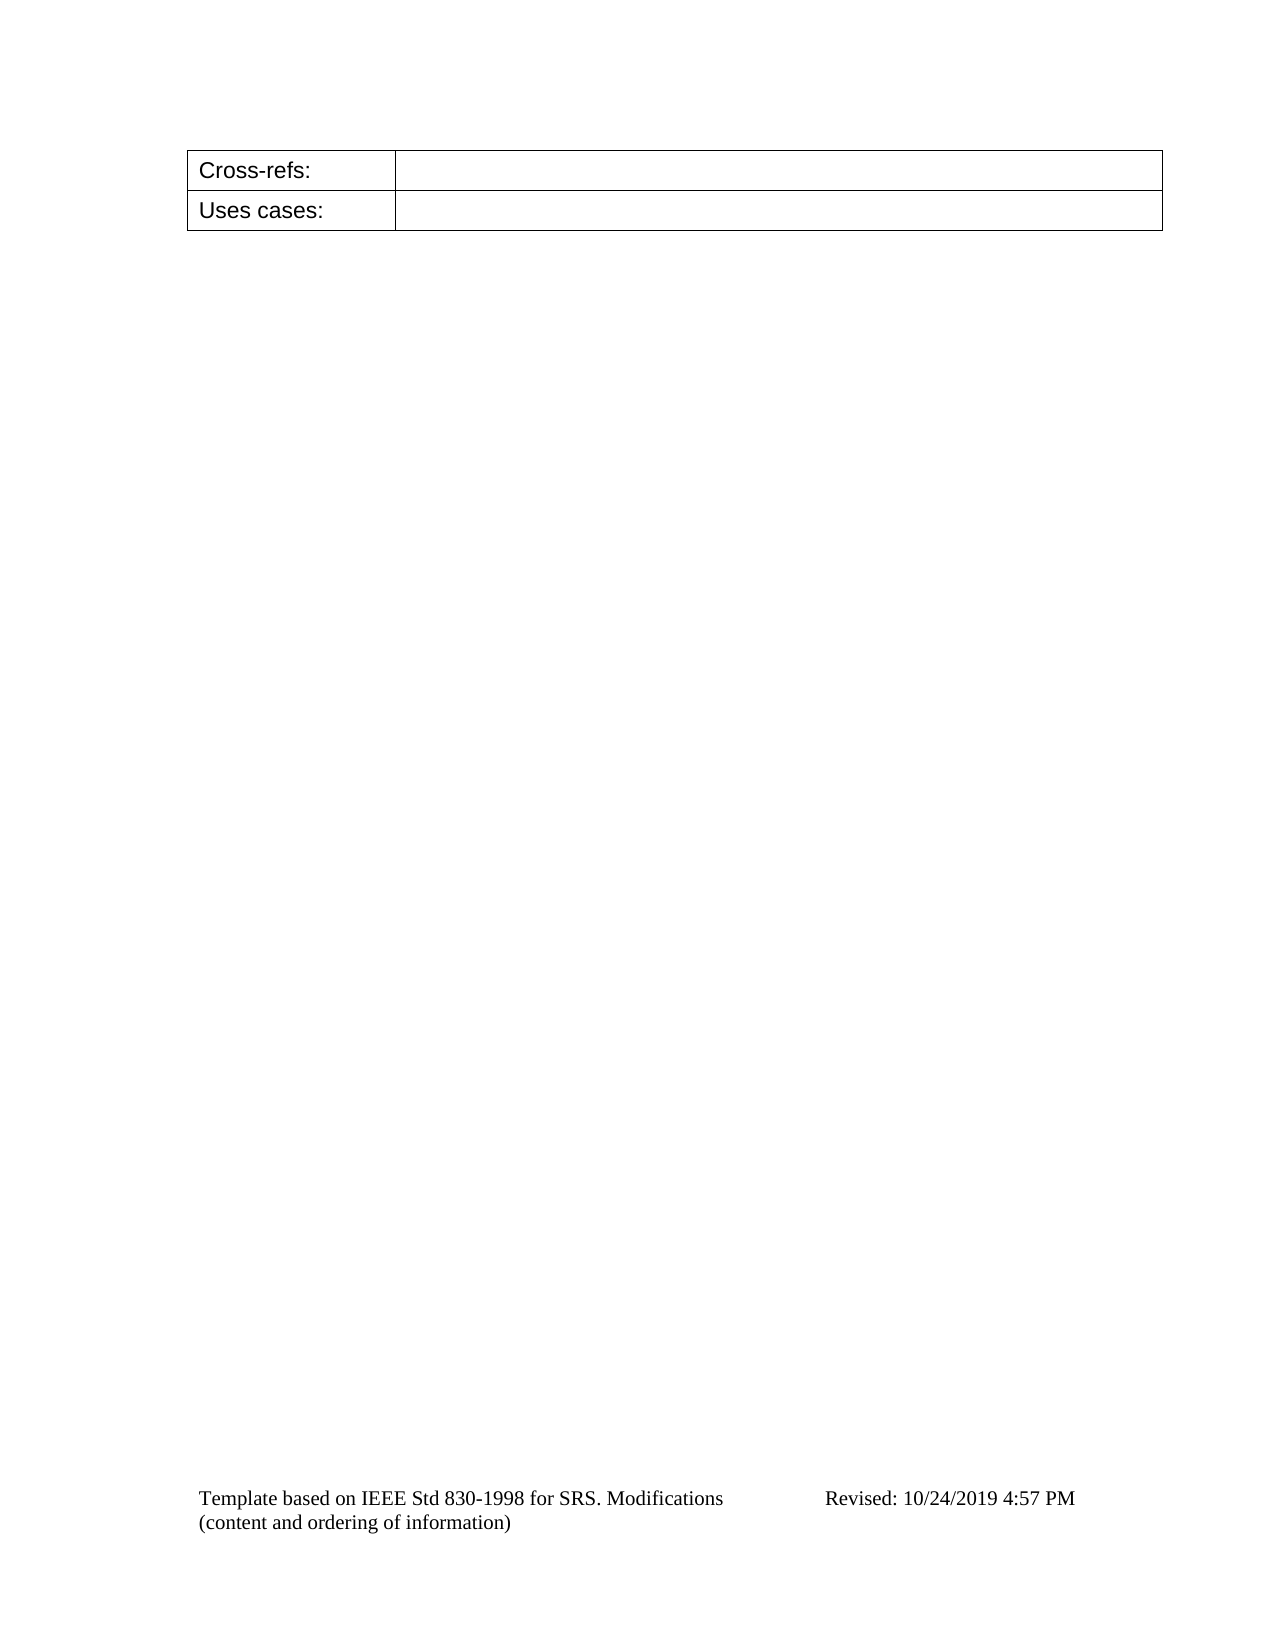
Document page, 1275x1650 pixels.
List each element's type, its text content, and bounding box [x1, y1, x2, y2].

table_cell Uses cases: [188, 191, 395, 230]
table_cell [396, 191, 1162, 230]
table_cell Cross-refs: [188, 151, 395, 190]
table_cell [396, 151, 1162, 190]
